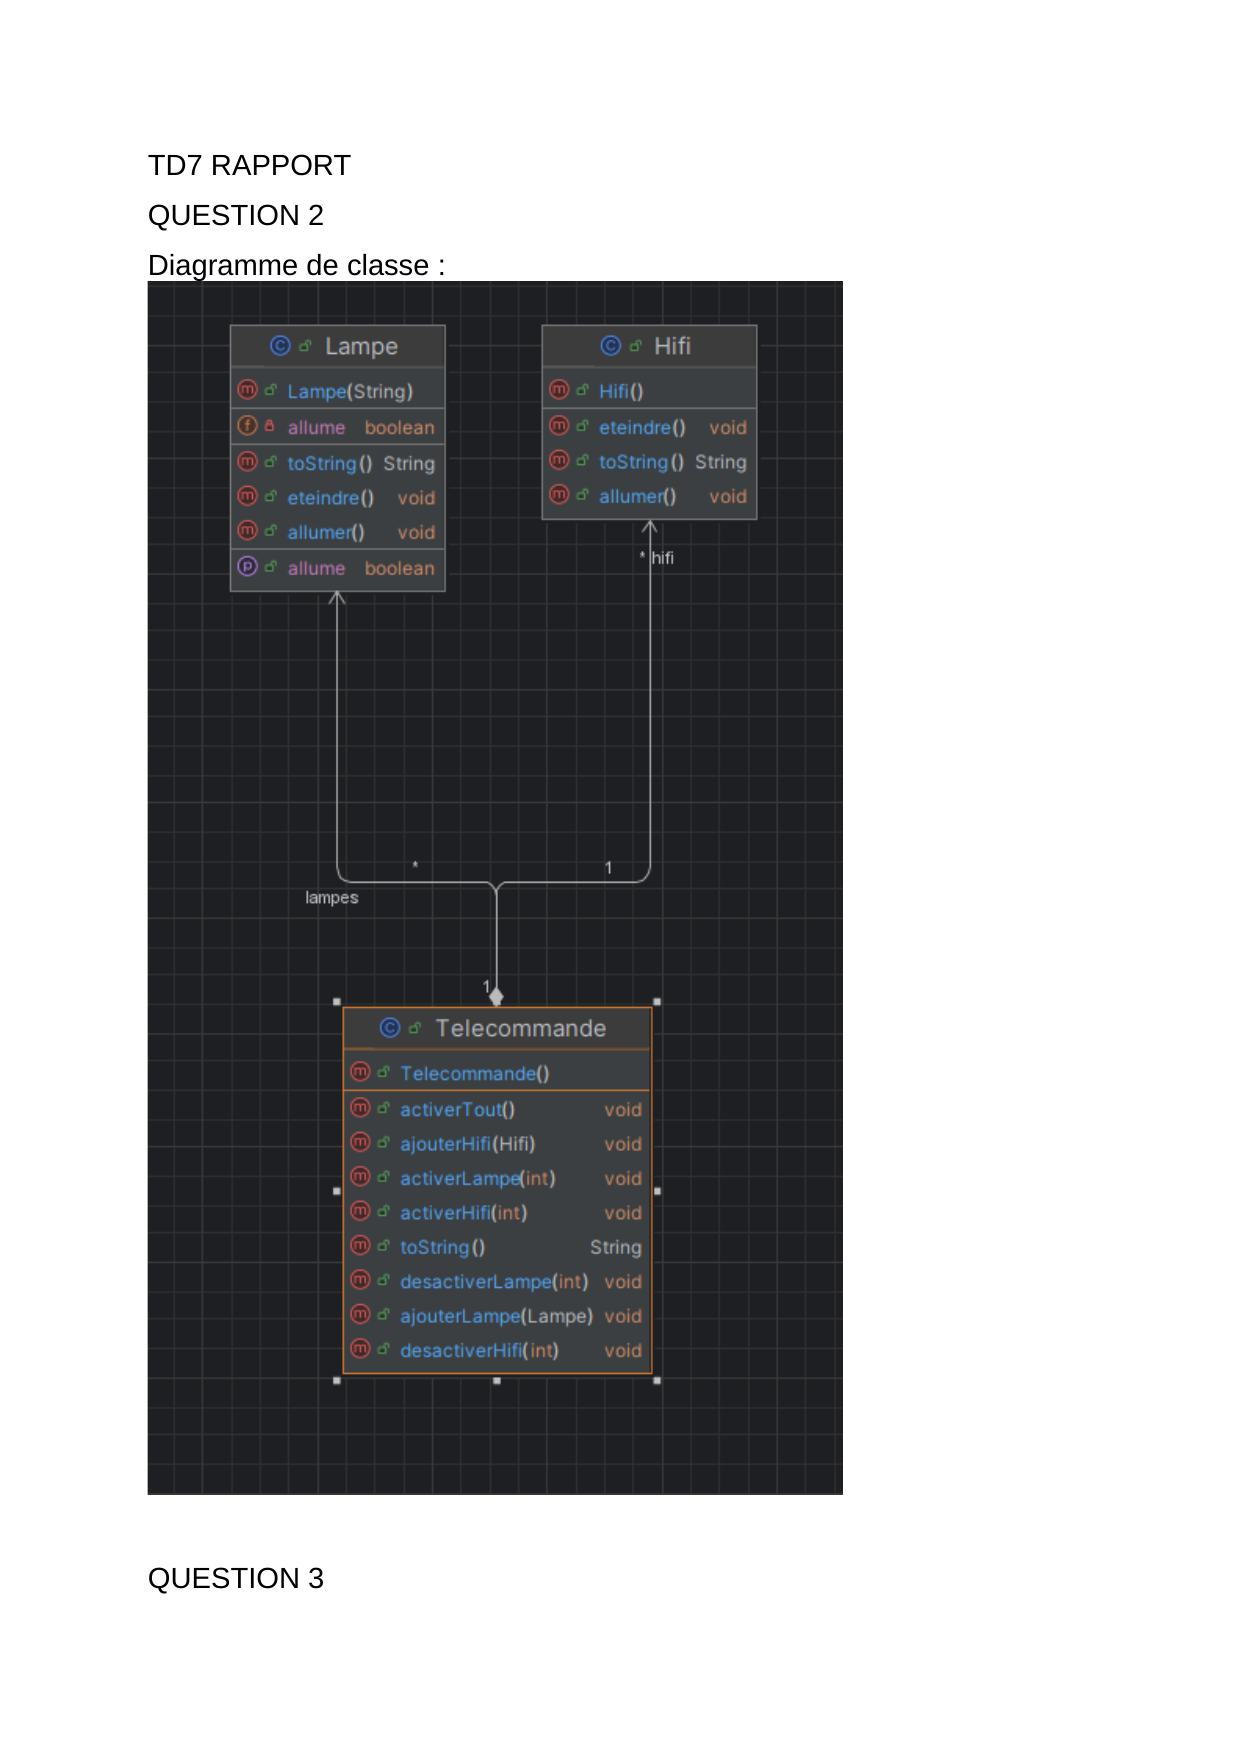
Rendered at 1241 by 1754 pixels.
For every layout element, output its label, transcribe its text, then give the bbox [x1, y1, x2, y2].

text QUESTION 3 [148, 1561, 1093, 1595]
text QUESTION 2 [148, 198, 1093, 231]
text TD7 RAPPORT [148, 148, 1093, 181]
text Diagramme de classe : [148, 248, 1093, 1494]
